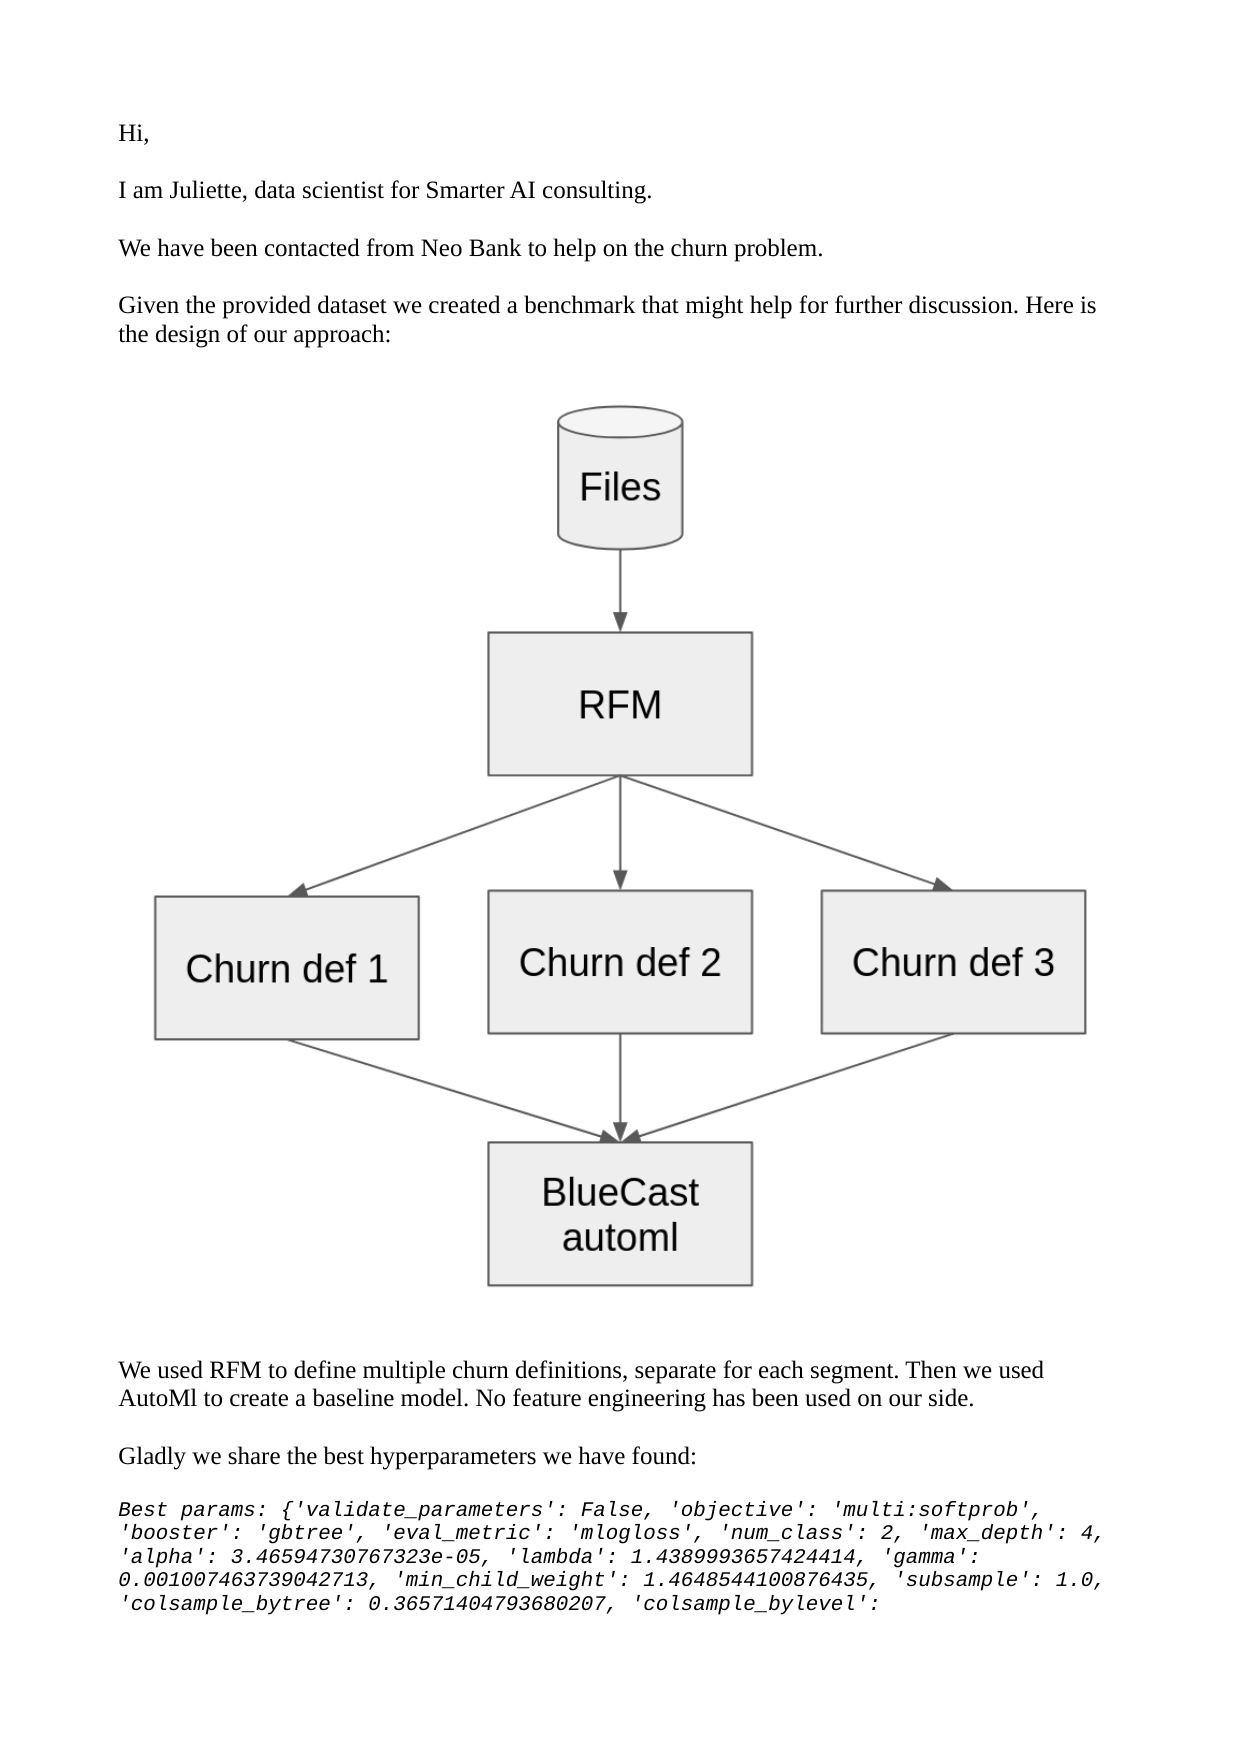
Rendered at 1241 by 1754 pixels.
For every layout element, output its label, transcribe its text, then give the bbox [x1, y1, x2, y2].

text Best params: {'validate_parameters': False, 'objective': 'multi:softprob', 'booster': 'gbtree', 'eval_metric': 'mlogloss', 'num_class': 2, 'max_depth': 4, 'alpha': 3.46594730767323e-05, 'lambda': 1.4389993657424414, 'gamma': 0.001007463739042713, 'min_child_weight': 1.4648544100876435, 'subsample': 1.0, 'colsample_bytree': 0.36571404793680207, 'colsample_bylevel': [118, 1498, 1122, 1617]
text Gladly we share the best hyperparameters we have found: [118, 1441, 1122, 1470]
text Hi, I am Juliette, data scientist for Smarter AI consulting. [118, 118, 1122, 204]
picture [118, 376, 1123, 1326]
text Given the provided dataset we created a benchmark that might help for further discussion. Here is the design of our approach: [118, 291, 1122, 348]
text We have been contacted from Neo Bank to help on the churn problem. [118, 233, 1122, 262]
text We used RFM to define multiple churn definitions, separate for each segment. Then we used AutoMl to create a baseline model. No feature engineering has been used on our side. [118, 1355, 1122, 1412]
